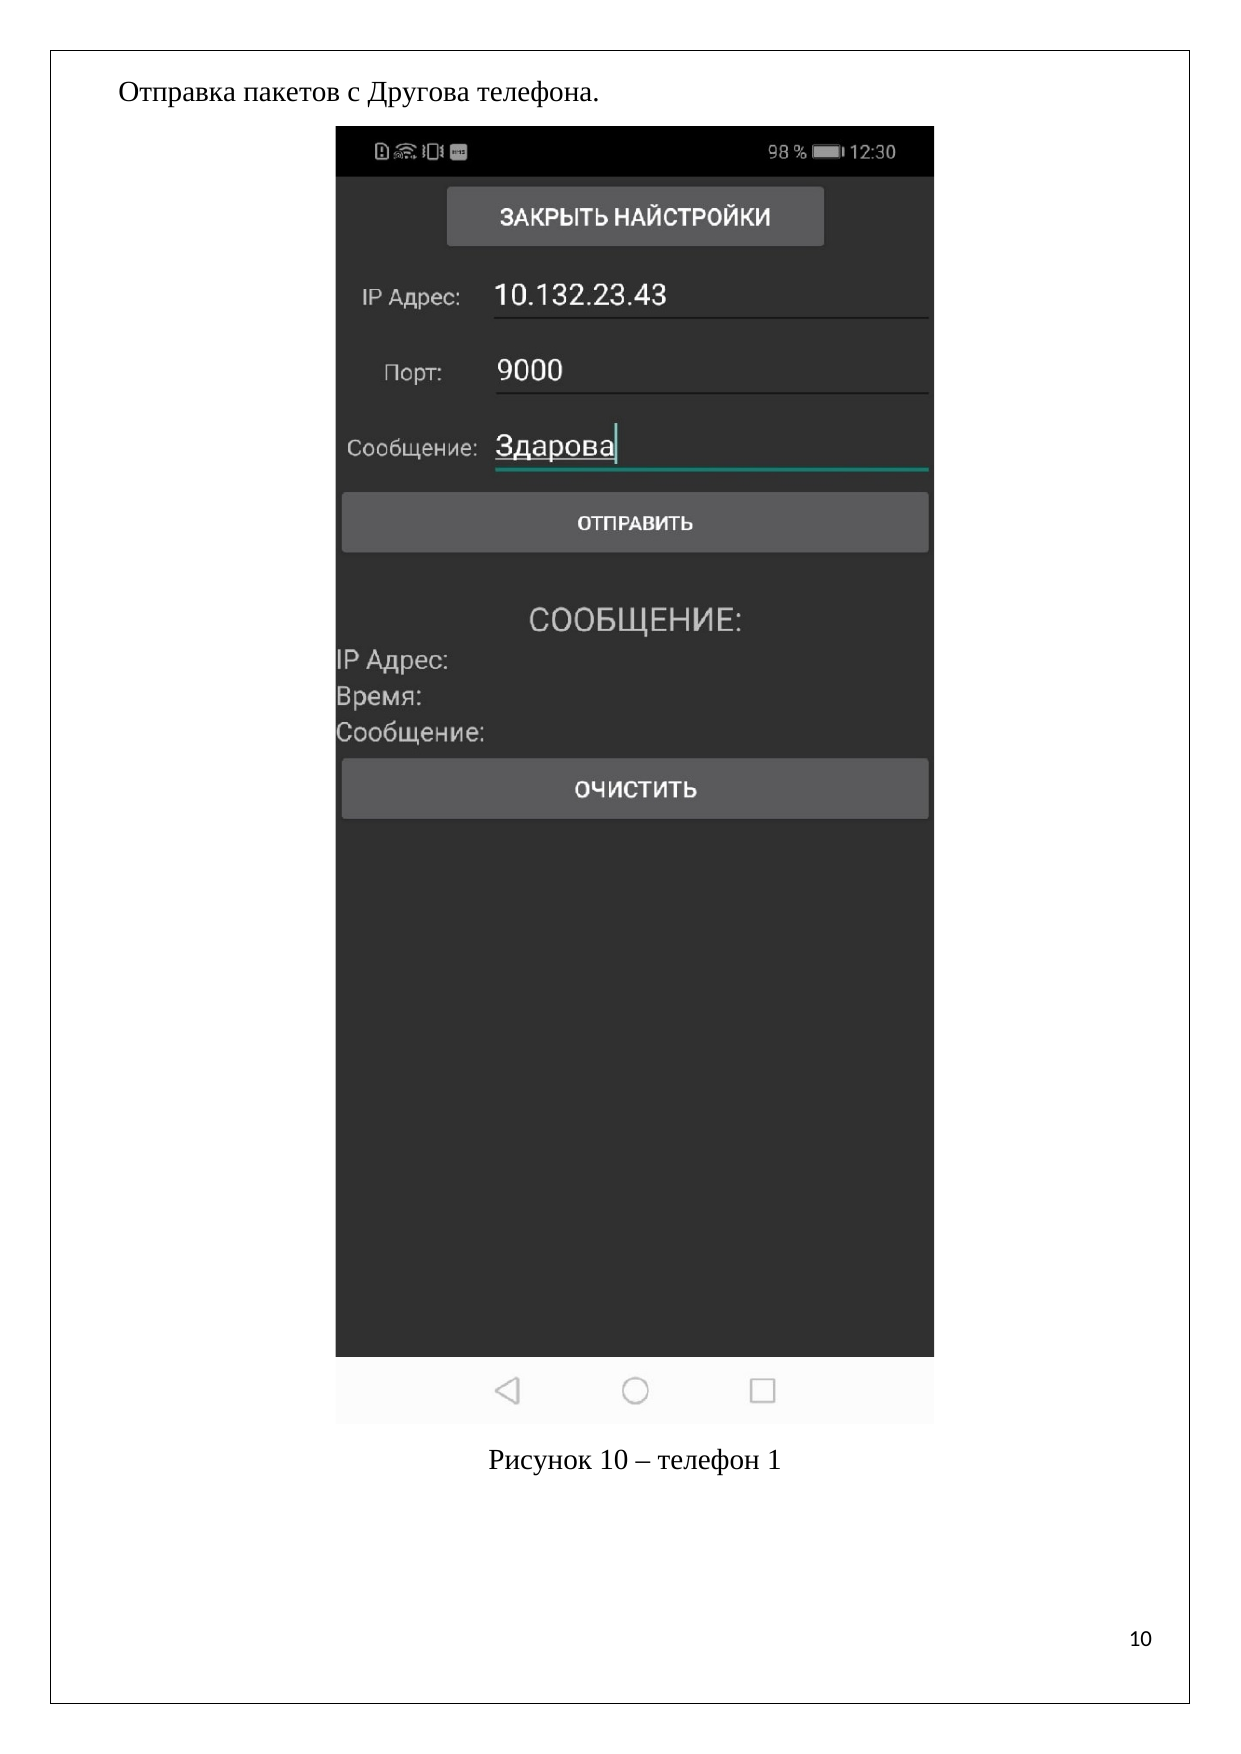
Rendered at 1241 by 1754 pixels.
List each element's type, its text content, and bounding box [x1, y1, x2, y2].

text Рисунок 10 – телефон 1 [118, 1442, 1152, 1476]
text Отправка пакетов с Другова телефона. [118, 74, 1152, 107]
